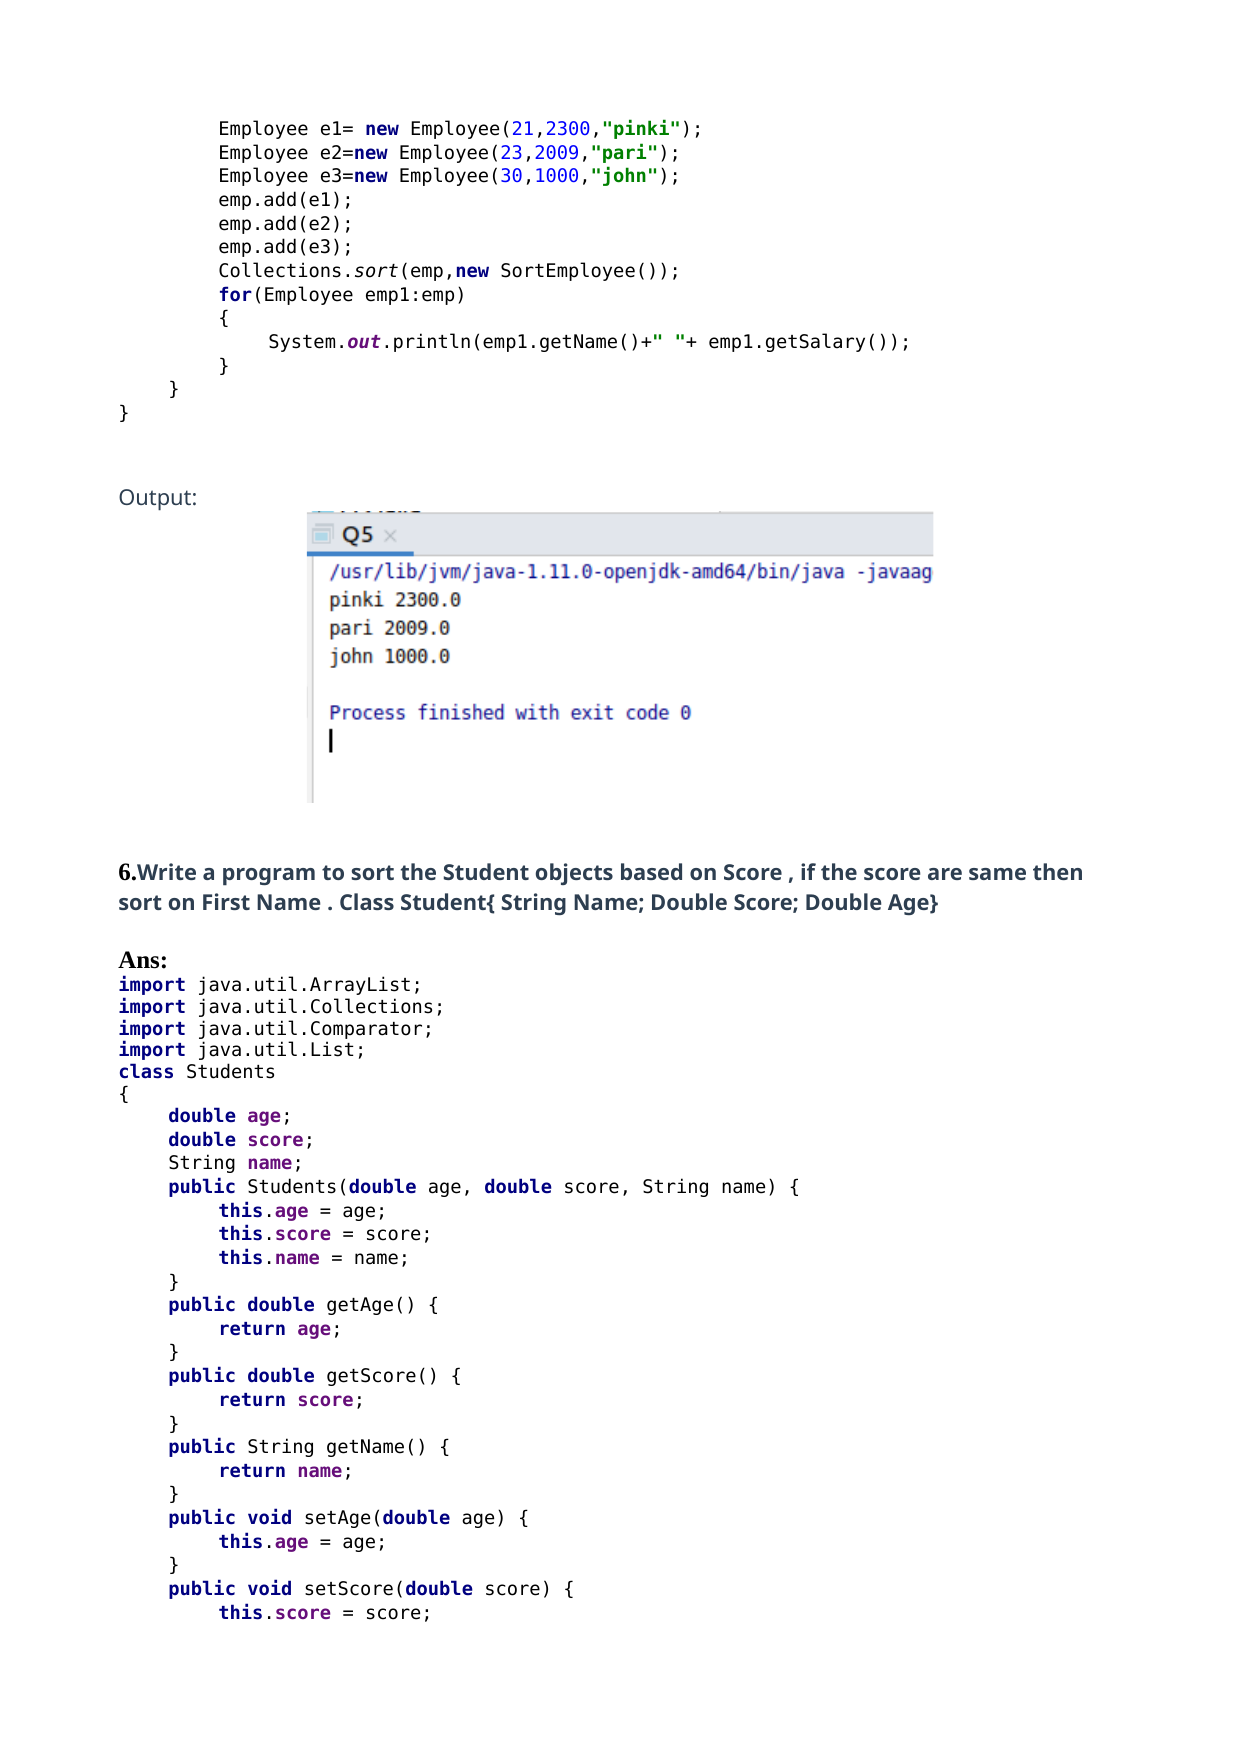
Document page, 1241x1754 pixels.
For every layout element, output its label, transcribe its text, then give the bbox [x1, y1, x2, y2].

text this.name = name; [118, 1247, 1122, 1271]
text this.score = score; [118, 1602, 1122, 1625]
text public String getName() { [118, 1436, 1122, 1460]
text emp.add(e2); [118, 213, 1122, 236]
text public double getAge() { [118, 1294, 1122, 1318]
text Ans: [118, 945, 1122, 974]
text } [118, 402, 1122, 424]
text 6.Write a program to sort the Student objects based on Score , if the score are same then sort on First Name . Class Student{ String Name; Double Score; Double Age} [118, 857, 1122, 916]
text public Students(double age, double score, String name) { [118, 1176, 1122, 1200]
text { [118, 1083, 1122, 1105]
text String name; [118, 1152, 1122, 1176]
text emp.add(e3); [118, 236, 1122, 260]
text import java.util.List; [118, 1039, 1122, 1061]
picture [306, 511, 934, 803]
text } [118, 378, 1122, 402]
text System.out.println(emp1.getName()+" "+ emp1.getSalary()); [118, 331, 1122, 354]
text return score; [118, 1389, 1122, 1412]
text Collections.sort(emp,new SortEmployee()); [118, 260, 1122, 284]
text } [118, 1483, 1122, 1507]
text Output: [118, 482, 1122, 512]
text import java.util.Comparator; [118, 1018, 1122, 1039]
text this.age = age; [118, 1200, 1122, 1223]
text this.age = age; [118, 1531, 1122, 1554]
text double score; [118, 1129, 1122, 1152]
text public double getScore() { [118, 1365, 1122, 1389]
text Employee e1= new Employee(21,2300,"pinki"); [118, 118, 1122, 142]
text } [118, 1271, 1122, 1294]
text } [118, 1554, 1122, 1578]
text Employee e3=new Employee(30,1000,"john"); [118, 165, 1122, 189]
text this.score = score; [118, 1223, 1122, 1247]
text class Students [118, 1061, 1122, 1083]
text public void setAge(double age) { [118, 1507, 1122, 1531]
text } [118, 1342, 1122, 1365]
text } [118, 354, 1122, 378]
text } [118, 1412, 1122, 1436]
text double age; [118, 1105, 1122, 1129]
text Employee e2=new Employee(23,2009,"pari"); [118, 142, 1122, 165]
text for(Employee emp1:emp) [118, 284, 1122, 307]
text { [118, 307, 1122, 331]
text return age; [118, 1318, 1122, 1342]
text import java.util.ArrayList; [118, 974, 1122, 996]
text return name; [118, 1460, 1122, 1483]
text emp.add(e1); [118, 189, 1122, 213]
text public void setScore(double score) { [118, 1578, 1122, 1602]
text import java.util.Collections; [118, 996, 1122, 1018]
